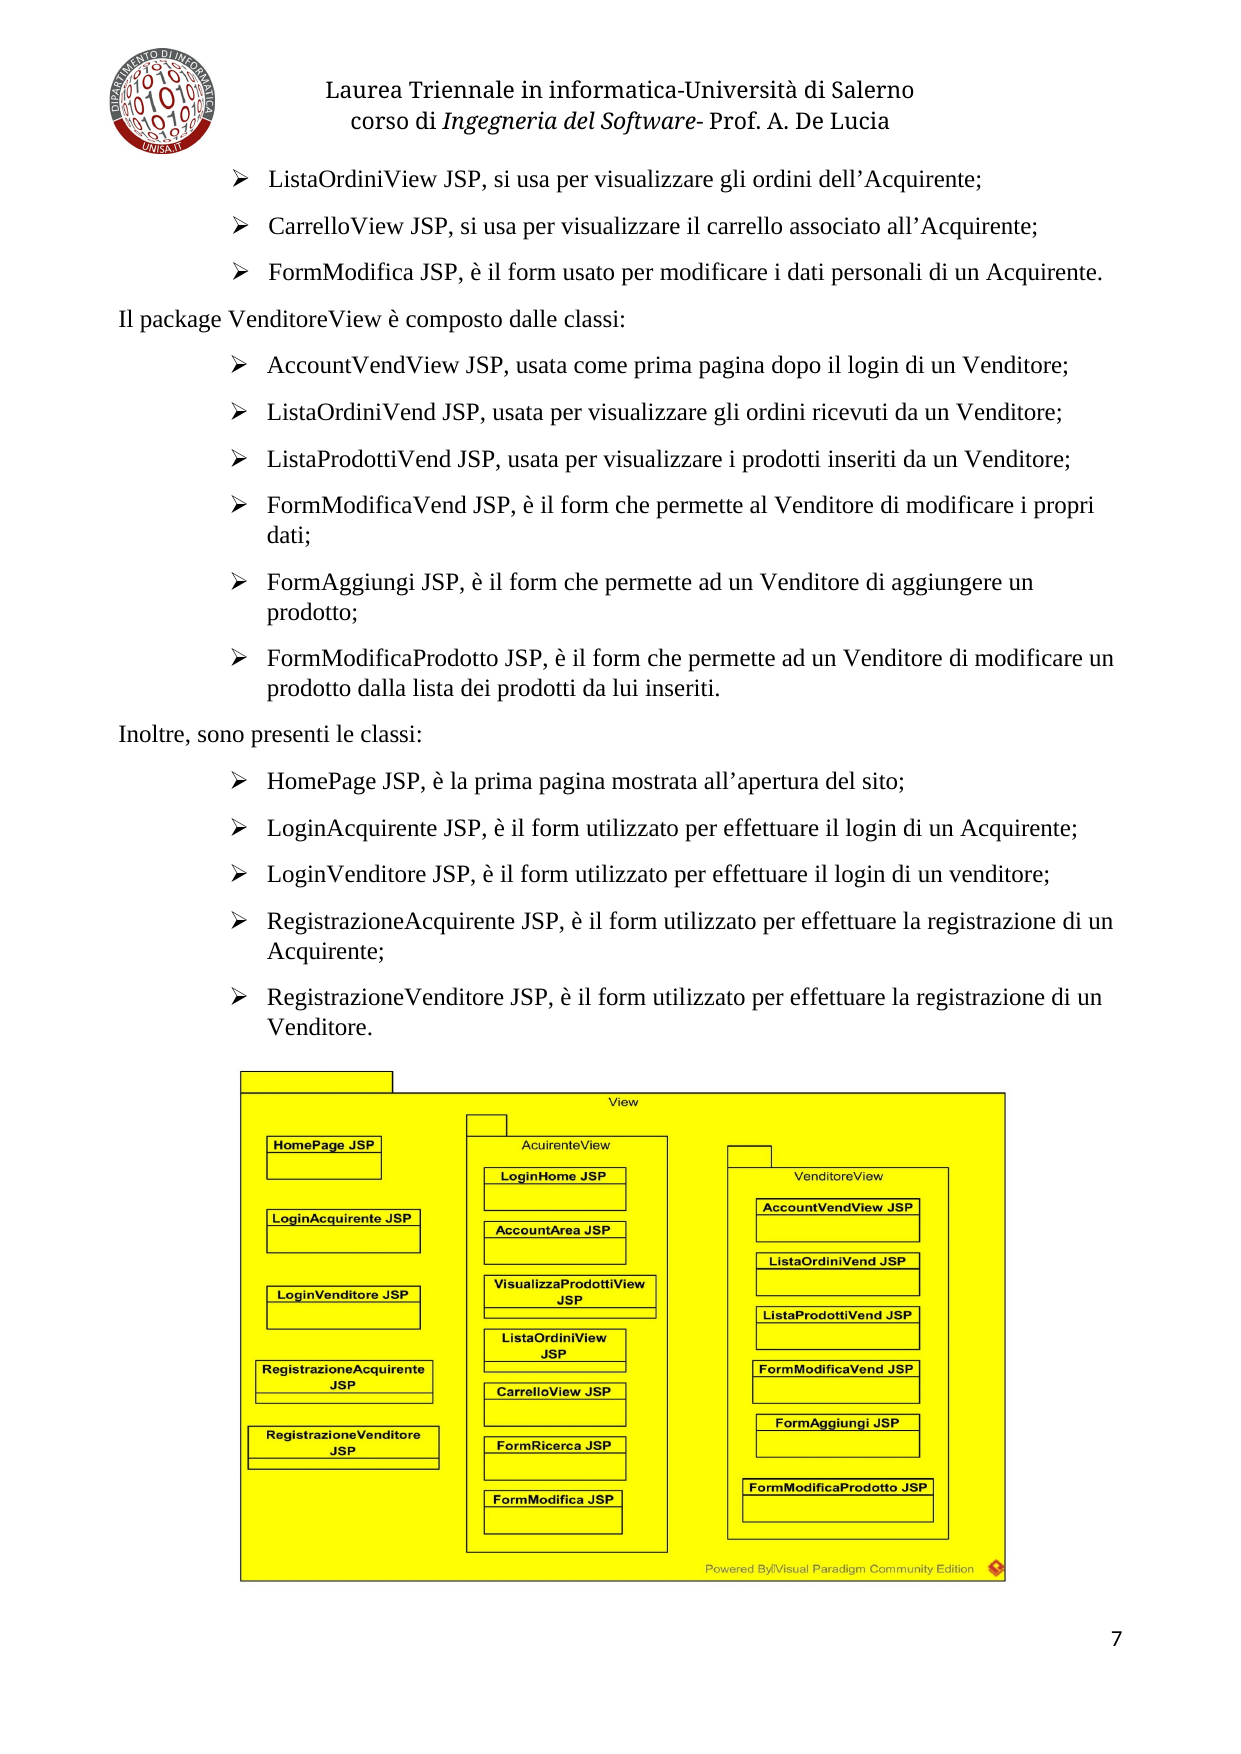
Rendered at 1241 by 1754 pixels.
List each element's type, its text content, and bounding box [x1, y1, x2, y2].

list ListaProdottiVend JSP, usata per visualizzare i prodotti inseriti da un Venditore; [229, 444, 1122, 472]
list HomePage JSP, è la prima pagina mostrata all’apertura del sito; [229, 766, 1122, 795]
list FormModificaProdotto JSP, è il form che permette ad un Venditore di modificare un prodotto dalla lista dei prodotti da lui inseriti. [229, 643, 1122, 702]
list FormModificaVend JSP, è il form che permette al Venditore di modificare i propri dati; [229, 490, 1122, 549]
list FormAggiungi JSP, è il form che permette ad un Venditore di aggiungere un prodotto; [229, 567, 1122, 625]
list RegistrazioneVenditore JSP, è il form utilizzato per effettuare la registrazione di un Venditore. [229, 982, 1122, 1041]
list LoginAcquirente JSP, è il form utilizzato per effettuare il login di un Acquirente; [229, 813, 1122, 841]
list LoginVenditore JSP, è il form utilizzato per effettuare il login di un venditore; [229, 859, 1122, 888]
list FormModifica JSP, è il form usato per modificare i dati personali di un Acquirente. [231, 257, 1122, 286]
list ListaOrdiniVend JSP, usata per visualizzare gli ordini ricevuti da un Venditore; [229, 397, 1122, 426]
text Inoltre, sono presenti le classi: [118, 719, 1122, 748]
text Il package VenditoreView è composto dalle classi: [118, 304, 1122, 333]
list AccountVendView JSP, usata come prima pagina dopo il login di un Venditore; [229, 351, 1122, 379]
list ListaOrdiniView JSP, si usa per visualizzare gli ordini dell’Acquirente; [231, 164, 1122, 193]
list CarrelloView JSP, si usa per visualizzare il carrello associato all’Acquirente; [231, 211, 1122, 239]
list RegistrazioneAcquirente JSP, è il form utilizzato per effettuare la registrazione di un Acquirente; [229, 906, 1122, 964]
